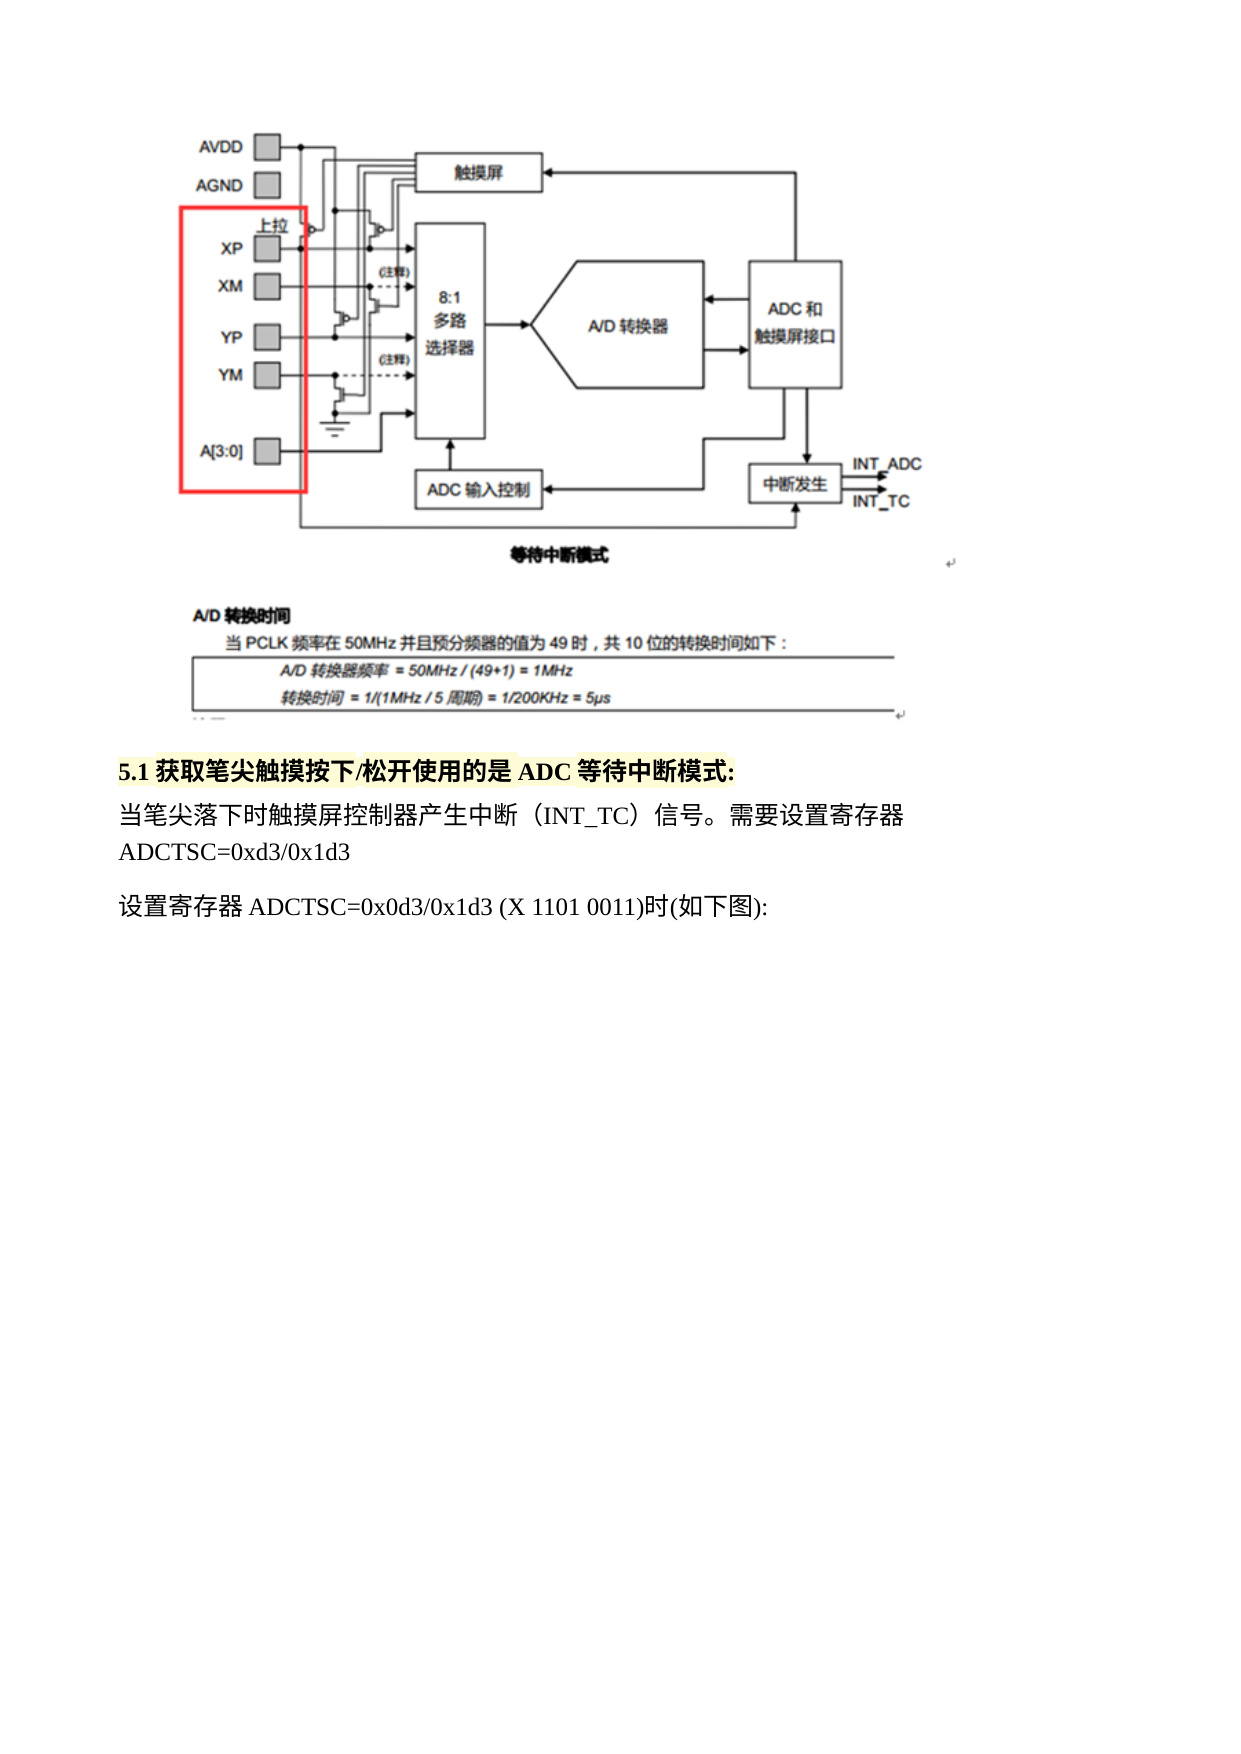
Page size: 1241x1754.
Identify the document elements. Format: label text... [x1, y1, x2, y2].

text 5.1 获取笔尖触摸按下/松开使用的是ADC等待中断模式: 当笔尖落下时触摸屏控制器产生中断（INT_TC）信号。需要设置寄存器ADCTSC=0xd3/0x1d3 [118, 752, 1122, 866]
text 设置寄存器ADCTSC=0x0d3/0x1d3 (X 1101 0011)时(如下图): [118, 886, 1122, 922]
picture [124, 118, 986, 726]
